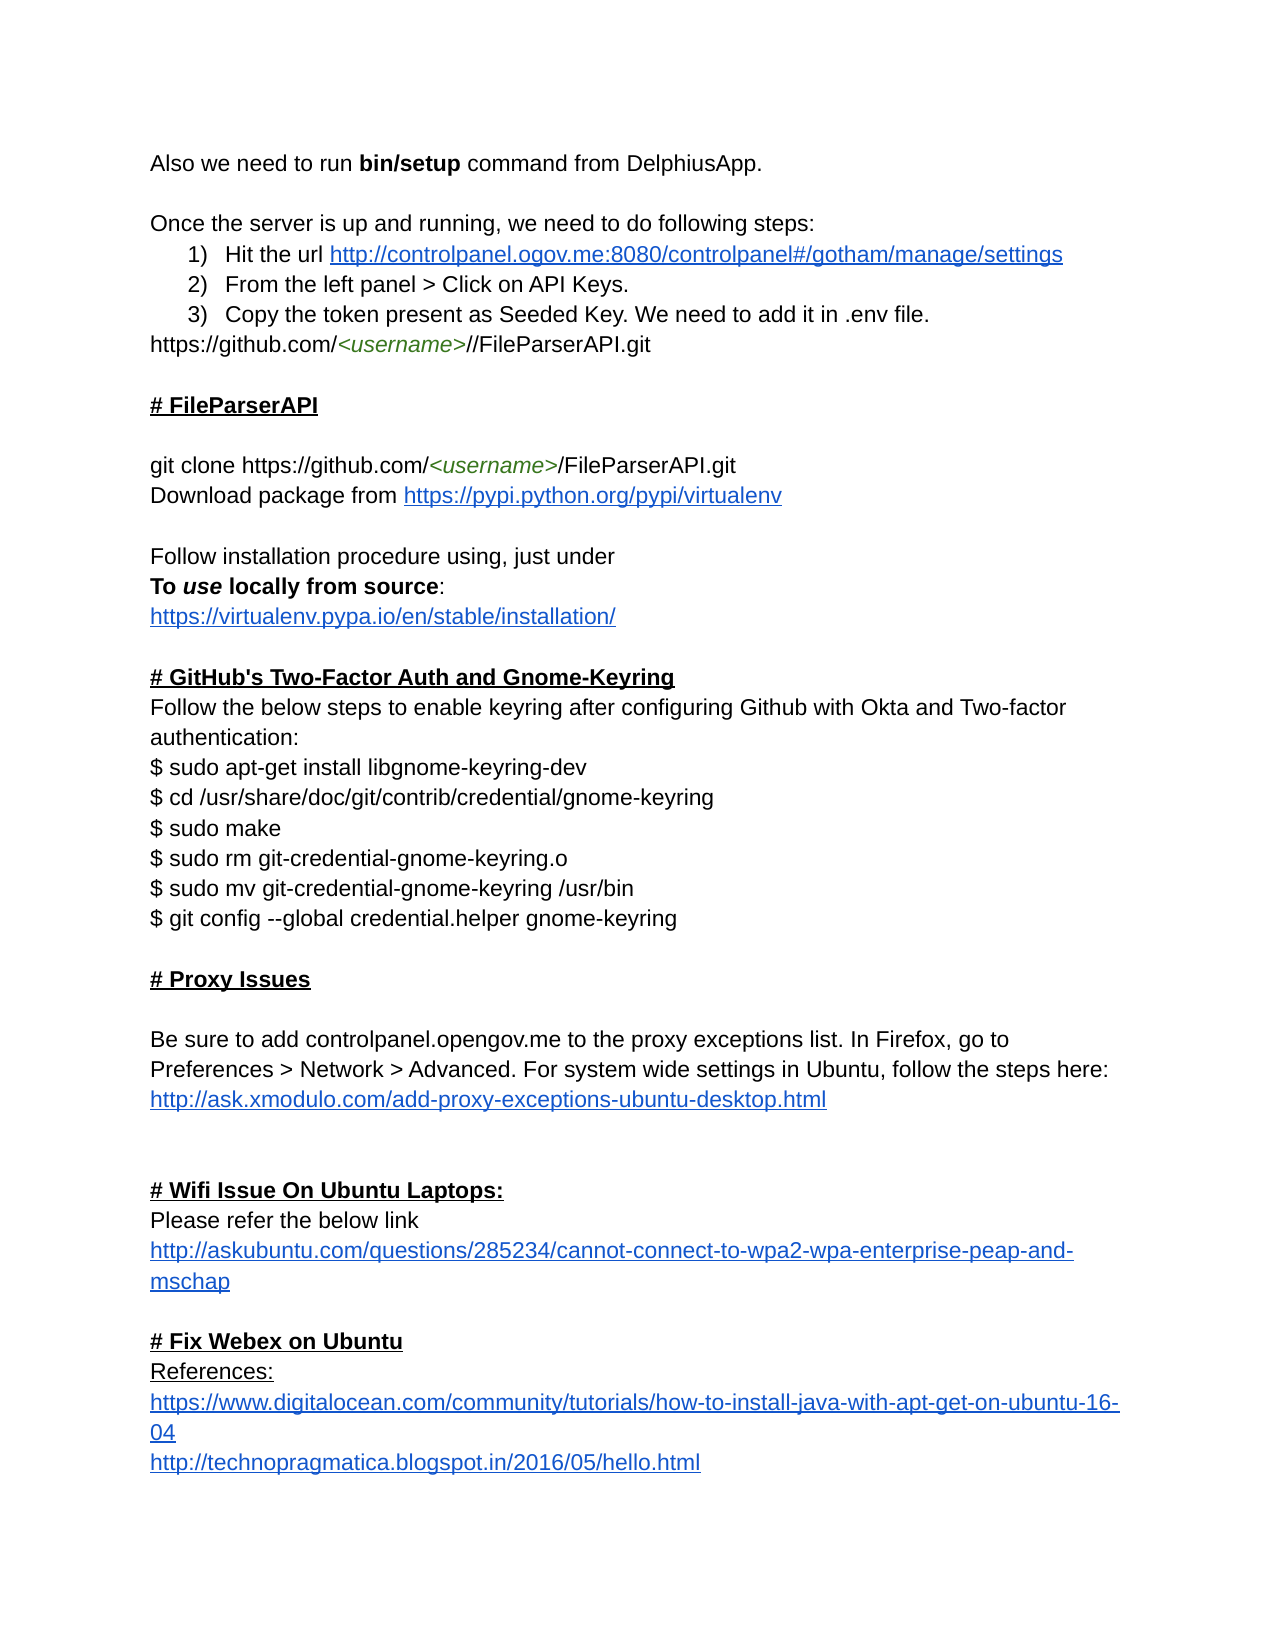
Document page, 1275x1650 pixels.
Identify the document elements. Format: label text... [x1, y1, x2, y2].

text https://virtualenv.pypa.io/en/stable/installation/ [150, 603, 1125, 629]
text # FileParserAPI [150, 392, 1125, 418]
text # GitHub's Two-Factor Auth and Gnome-Keyring [150, 663, 1125, 690]
text # Proxy Issues [150, 966, 1125, 992]
text git clone https://github.com/<username>/FileParserAPI.git [150, 452, 1125, 478]
list From the left panel > Click on API Keys. [187, 271, 1125, 297]
list Hit the url http://controlpanel.ogov.me:8080/controlpanel#/gotham/manage/settings [187, 241, 1125, 267]
text $ sudo apt-get install libgnome-keyring-dev $ cd /usr/share/doc/git/contrib/credential/gnome-keyring $ sudo make $ sudo rm git-credential-gnome-keyring.o $ sudo mv git-credential-gnome-keyring /usr/bin $ git config --global credential.helper gnome-keyring [150, 754, 1125, 932]
text https://github.com/<username>//FileParserAPI.git [150, 331, 1125, 358]
text Be sure to add controlpanel.opengov.me to the proxy exceptions list. In Firefox, go to Preferences > Network > Advanced. For system wide settings in Ubuntu, follow the steps here: http://ask.xmodulo.com/add-proxy-exceptions-ubuntu-desktop.html [150, 1026, 1125, 1113]
text Follow installation procedure using, just under [150, 543, 1125, 569]
text Download package from https://pypi.python.org/pypi/virtualenv [150, 482, 1125, 509]
text http://askubuntu.com/questions/285234/cannot-connect-to-wpa2-wpa-enterprise-peap-and-mschap [150, 1237, 1125, 1294]
text Also we need to run bin/setup command from DelphiusApp. [150, 150, 1125, 176]
text https://www.digitalocean.com/community/tutorials/how-to-install-java-with-apt-get-on-ubuntu-16-04 [150, 1388, 1125, 1445]
text Once the server is up and running, we need to do following steps: [150, 210, 1125, 237]
text References: [150, 1358, 1125, 1385]
text Follow the below steps to enable keyring after configuring Github with Okta and Two-factor authentication: [150, 694, 1125, 750]
text # Fix Webex on Ubuntu [150, 1328, 1125, 1354]
text # Wifi Issue On Ubuntu Laptops: [150, 1177, 1125, 1203]
text http://technopragmatica.blogspot.in/2016/05/hello.html [150, 1449, 1125, 1475]
list Copy the token present as Seeded Key. We need to add it in .env file. [187, 301, 1125, 327]
text To use locally from source: [150, 573, 1125, 599]
text Please refer the below link [150, 1207, 1125, 1234]
